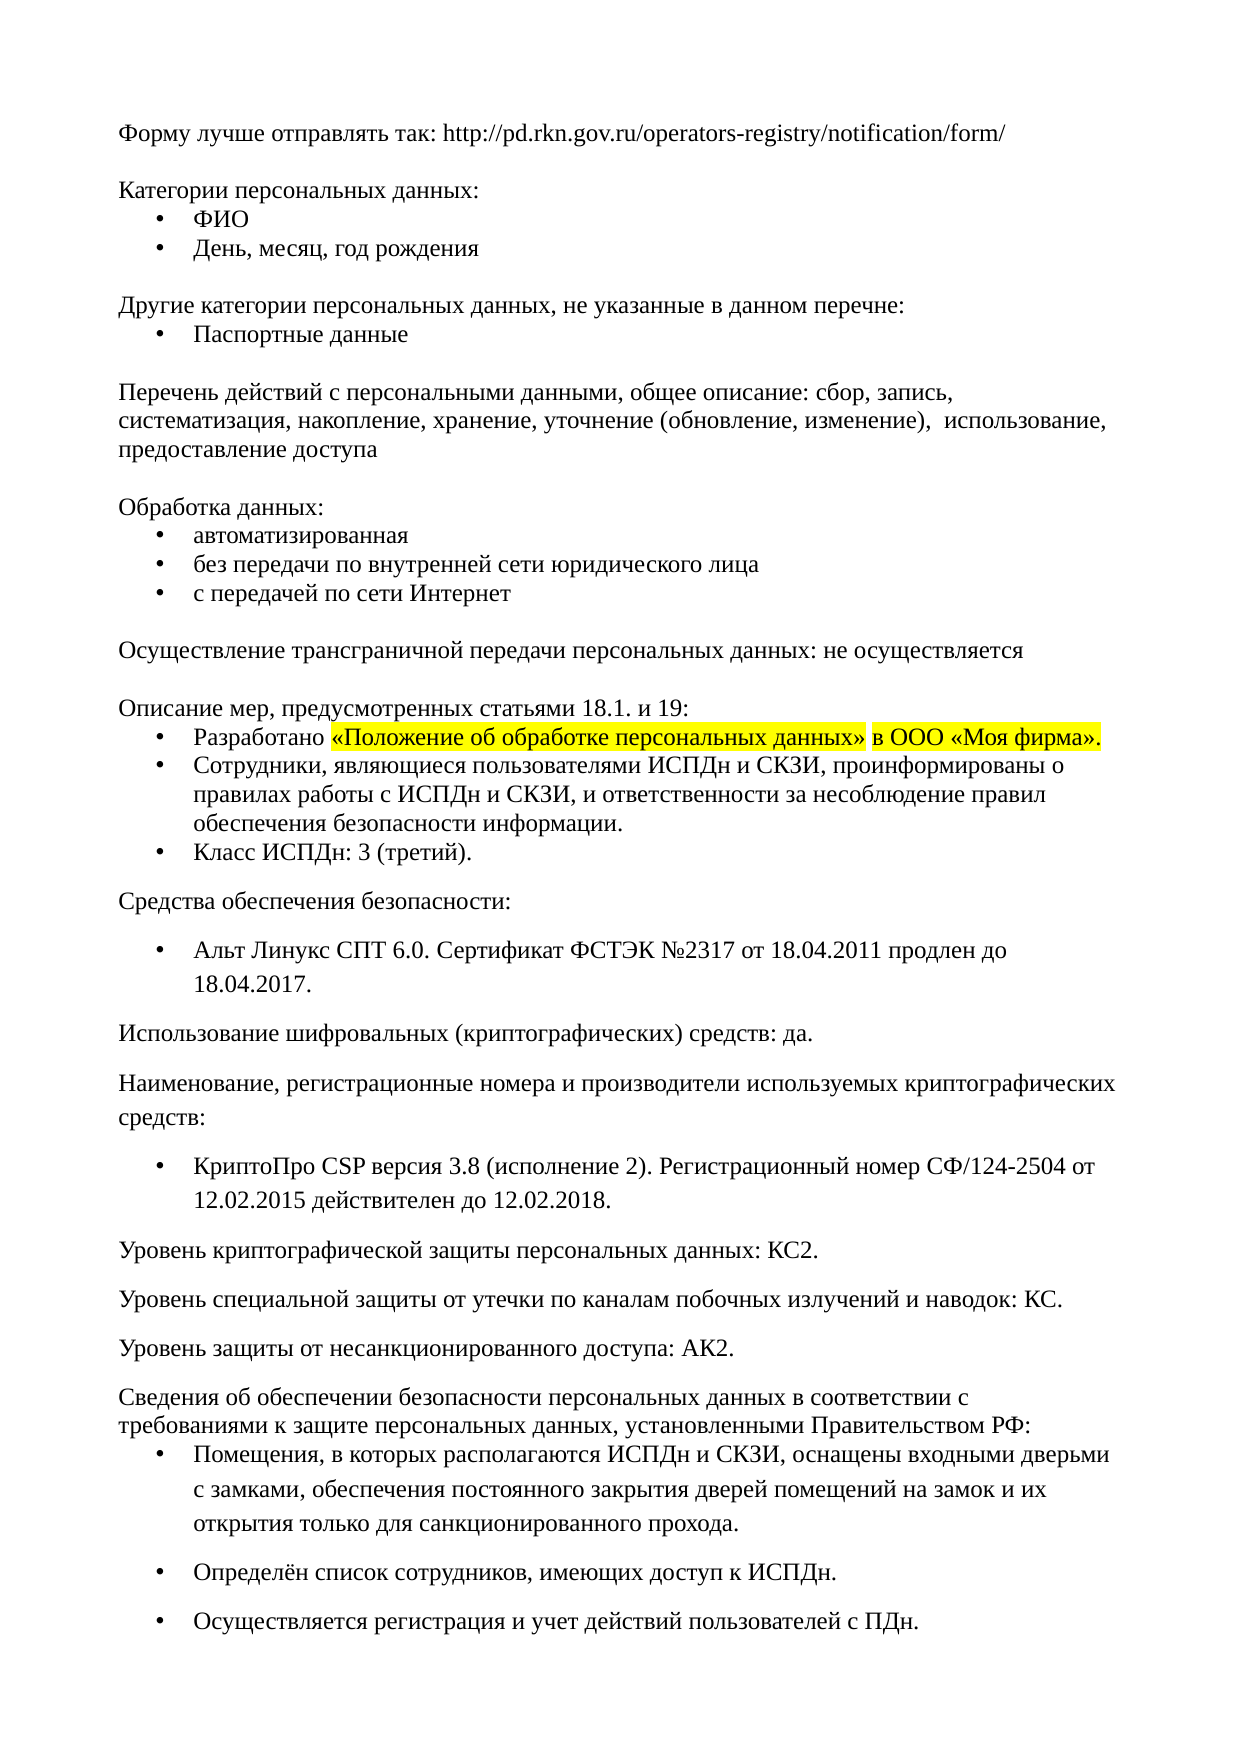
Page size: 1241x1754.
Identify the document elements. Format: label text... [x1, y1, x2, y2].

list Сотрудники, являющиеся пользователями ИСПДн и СКЗИ, проинформированы о правилах работы с ИСПДн и СКЗИ, и ответственности за несоблюдение правил обеспечения безопасности информации. [156, 751, 1122, 837]
text Перечень действий с персональными данными, общее описание: сбор, запись, систематизация, накопление, хранение, уточнение (обновление, изменение), использование, предоставление доступа [118, 377, 1122, 463]
list Паспортные данные [156, 319, 1122, 348]
text Сведения об обеспечении безопасности персональных данных в соответствии с требованиями к защите персональных данных, установленными Правительством РФ: [118, 1382, 1122, 1439]
text Средства обеспечения безопасности: [118, 886, 1122, 915]
list День, месяц, год рождения [156, 233, 1122, 262]
text Форму лучше отправлять так: http://pd.rkn.gov.ru/operators-registry/notification/form/ [118, 118, 1122, 147]
list Помещения, в которых располагаются ИСПДн и СКЗИ, оснащены входными дверьми с замками, обеспечения постоянного закрытия дверей помещений на замок и их открытия только для санкционированного прохода. [156, 1439, 1122, 1537]
text Описание мер, предусмотренных статьями 18.1. и 19: [118, 693, 1122, 722]
text Уровень защиты от несанкционированного доступа: АК2. [118, 1333, 1122, 1362]
list ФИО [156, 204, 1122, 233]
list Определён список сотрудников, имеющих доступ к ИСПДн. [156, 1557, 1122, 1586]
text Использование шифровальных (криптографических) средств: да. [118, 1018, 1122, 1047]
list Разработано «Положение об обработке персональных данных» в ООО «Моя фирма». [156, 722, 1122, 751]
list автоматизированная [156, 521, 1122, 549]
text Уровень специальной защиты от утечки по каналам побочных излучений и наводок: КС. [118, 1284, 1122, 1312]
text Осуществление трансграничной передачи персональных данных: не осуществляется [118, 636, 1122, 664]
text Категории персональных данных: [118, 176, 1122, 204]
list Осуществляется регистрация и учет действий пользователей с ПДн. [156, 1606, 1122, 1635]
list с передачей по сети Интернет [156, 578, 1122, 607]
text Обработка данных: [118, 492, 1122, 521]
list КриптоПро CSP версия 3.8 (исполнение 2). Регистрационный номер СФ/124-2504 от 12.02.2015 действителен до 12.02.2018. [156, 1151, 1122, 1214]
list Класс ИСПДн: 3 (третий). [156, 837, 1122, 866]
list Альт Линукс СПТ 6.0. Сертификат ФСТЭК №2317 от 18.04.2011 продлен до 18.04.2017. [156, 935, 1122, 998]
text Уровень криптографической защиты персональных данных: КС2. [118, 1235, 1122, 1263]
list без передачи по внутренней сети юридического лица [156, 549, 1122, 578]
text Другие категории персональных данных, не указанные в данном перечне: [118, 291, 1122, 319]
text Наименование, регистрационные номера и производители используемых криптографических средств: [118, 1068, 1122, 1131]
